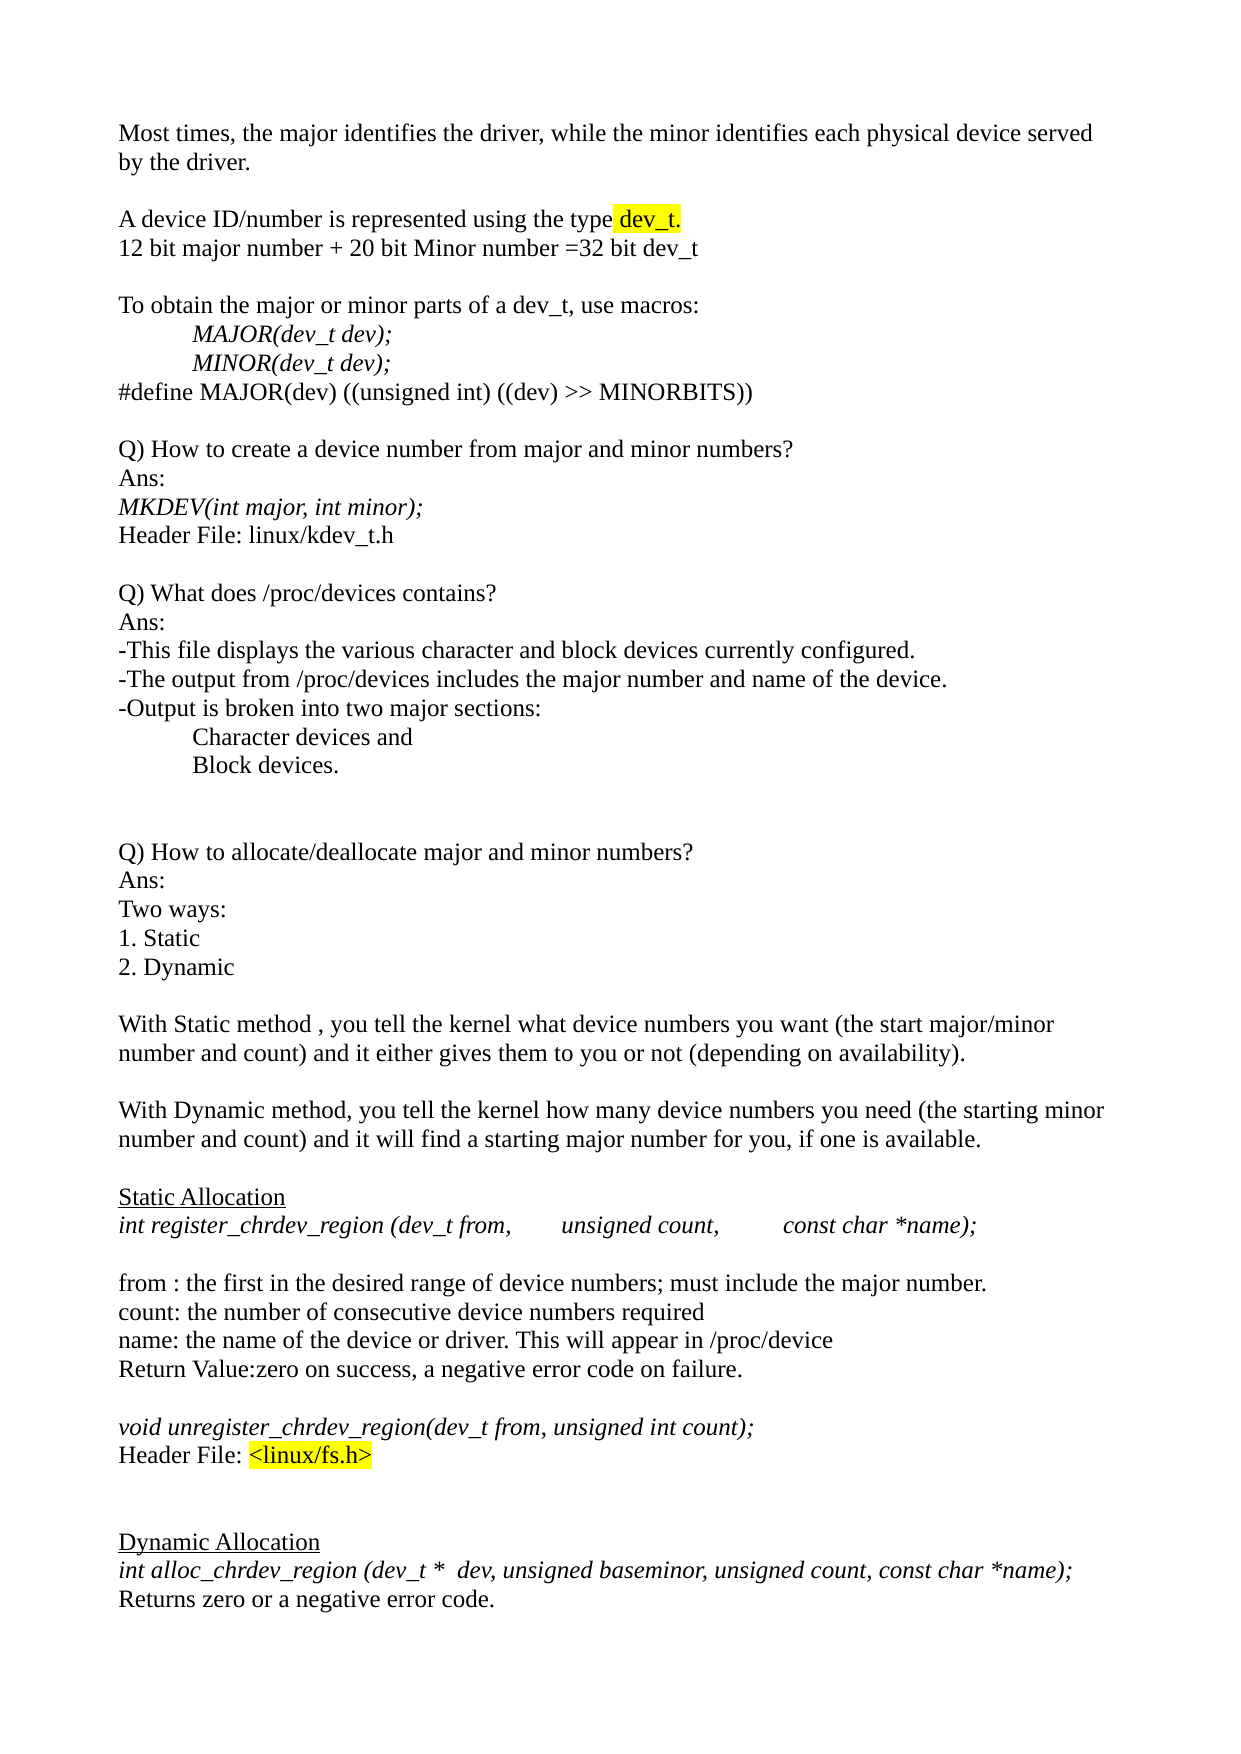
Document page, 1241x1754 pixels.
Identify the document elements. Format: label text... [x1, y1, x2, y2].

text void unregister_chrdev_region(dev_t from, unsigned int count); [118, 1412, 1122, 1441]
text Return Value:zero on success, a negative error code on failure. [118, 1354, 1122, 1383]
text Q) What does /proc/devices contains? [118, 578, 1122, 607]
text Two ways: [118, 894, 1122, 923]
text name: the name of the device or driver. This will appear in /proc/device [118, 1326, 1122, 1354]
text #define MAJOR(dev) ((unsigned int) ((dev) >> MINORBITS)) [118, 377, 1122, 406]
text Header File: linux/kdev_t.h [118, 521, 1122, 549]
text Dynamic Allocation [118, 1527, 1122, 1556]
text -Output is broken into two major sections: [118, 693, 1122, 722]
text Character devices and [118, 722, 1122, 751]
text Block devices. [118, 751, 1122, 779]
text -This file displays the various character and block devices currently configured. [118, 636, 1122, 664]
text Ans: [118, 866, 1122, 894]
text To obtain the major or minor parts of a dev_t, use macros: [118, 291, 1122, 319]
text With Static method , you tell the kernel what device numbers you want (the start major/minor number and count) and it either gives them to you or not (depending on availability). [118, 1009, 1122, 1067]
text Q) How to allocate/deallocate major and minor numbers? [118, 837, 1122, 866]
text -The output from /proc/devices includes the major number and name of the device. [118, 664, 1122, 693]
text count: the number of consecutive device numbers required [118, 1297, 1122, 1326]
text 12 bit major number + 20 bit Minor number =32 bit dev_t [118, 233, 1122, 262]
text int alloc_chrdev_region (dev_t * dev, unsigned baseminor, unsigned count, const char *name); [118, 1556, 1122, 1584]
text A device ID/number is represented using the type dev_t. [118, 204, 1122, 233]
text Header File: <linux/fs.h> [118, 1441, 1122, 1469]
text from : the first in the desired range of device numbers; must include the major number. [118, 1268, 1122, 1297]
text 1. Static [118, 923, 1122, 952]
text Ans: [118, 463, 1122, 492]
text MAJOR(dev_t dev); [118, 319, 1122, 348]
text MKDEV(int major, int minor); [118, 492, 1122, 521]
text Q) How to create a device number from major and minor numbers? [118, 434, 1122, 463]
text Static Allocation [118, 1182, 1122, 1211]
text MINOR(dev_t dev); [118, 348, 1122, 377]
text Ans: [118, 607, 1122, 636]
text 2. Dynamic [118, 952, 1122, 981]
text With Dynamic method, you tell the kernel how many device numbers you need (the starting minor number and count) and it will find a starting major number for you, if one is available. [118, 1096, 1122, 1153]
text Most times, the major identifies the driver, while the minor identifies each physical device served by the driver. [118, 118, 1122, 176]
text Returns zero or a negative error code. [118, 1584, 1122, 1613]
text int register_chrdev_region (dev_t from, unsigned count, const char *name); [118, 1211, 1122, 1239]
